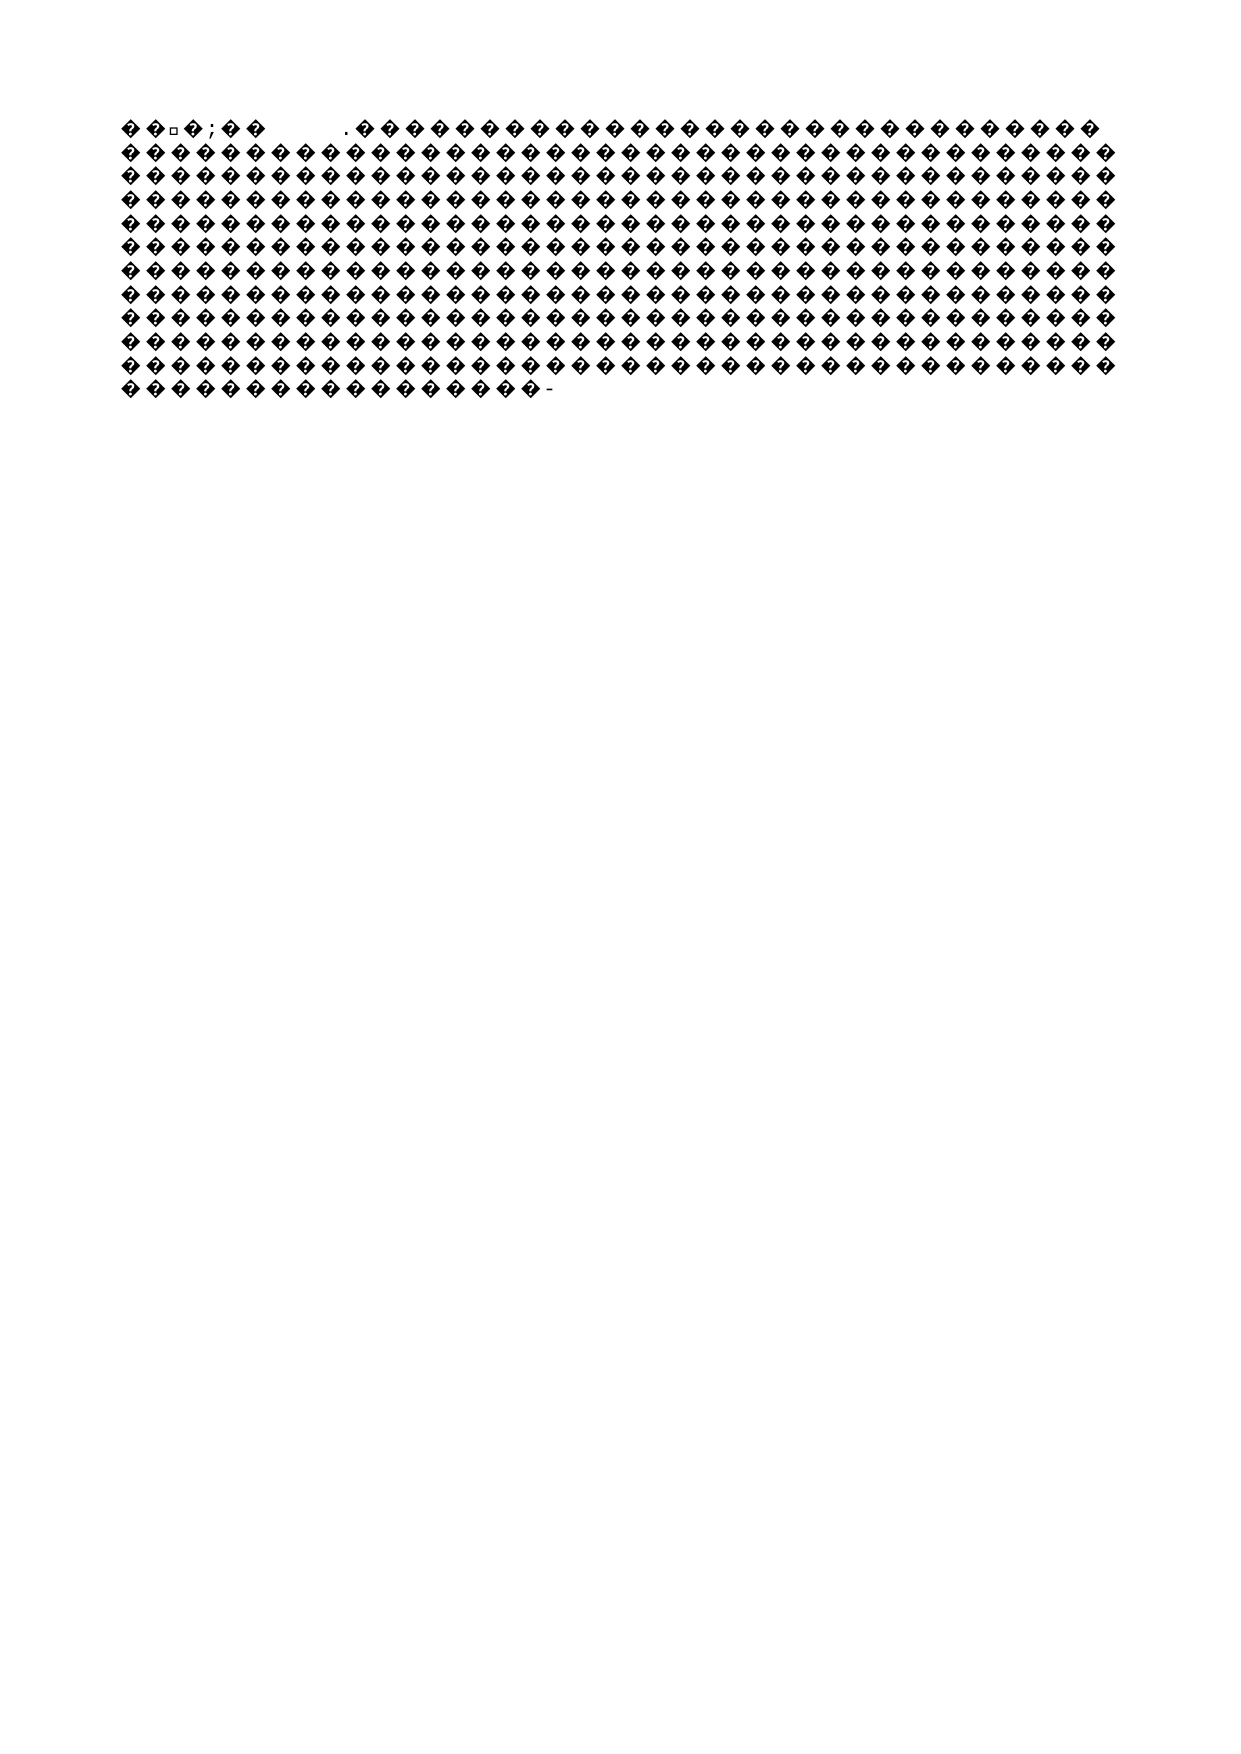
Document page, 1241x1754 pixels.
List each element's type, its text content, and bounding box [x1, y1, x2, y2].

text ��ࡱ�;�� .���������������������������������������������������������������������������������������������������������������������������������������������������������������������������������������������������������������������������������������������������������������������������������������������������������������������������������������������������������������������������������������������������������������������������������������������������������������- [118, 118, 1122, 402]
